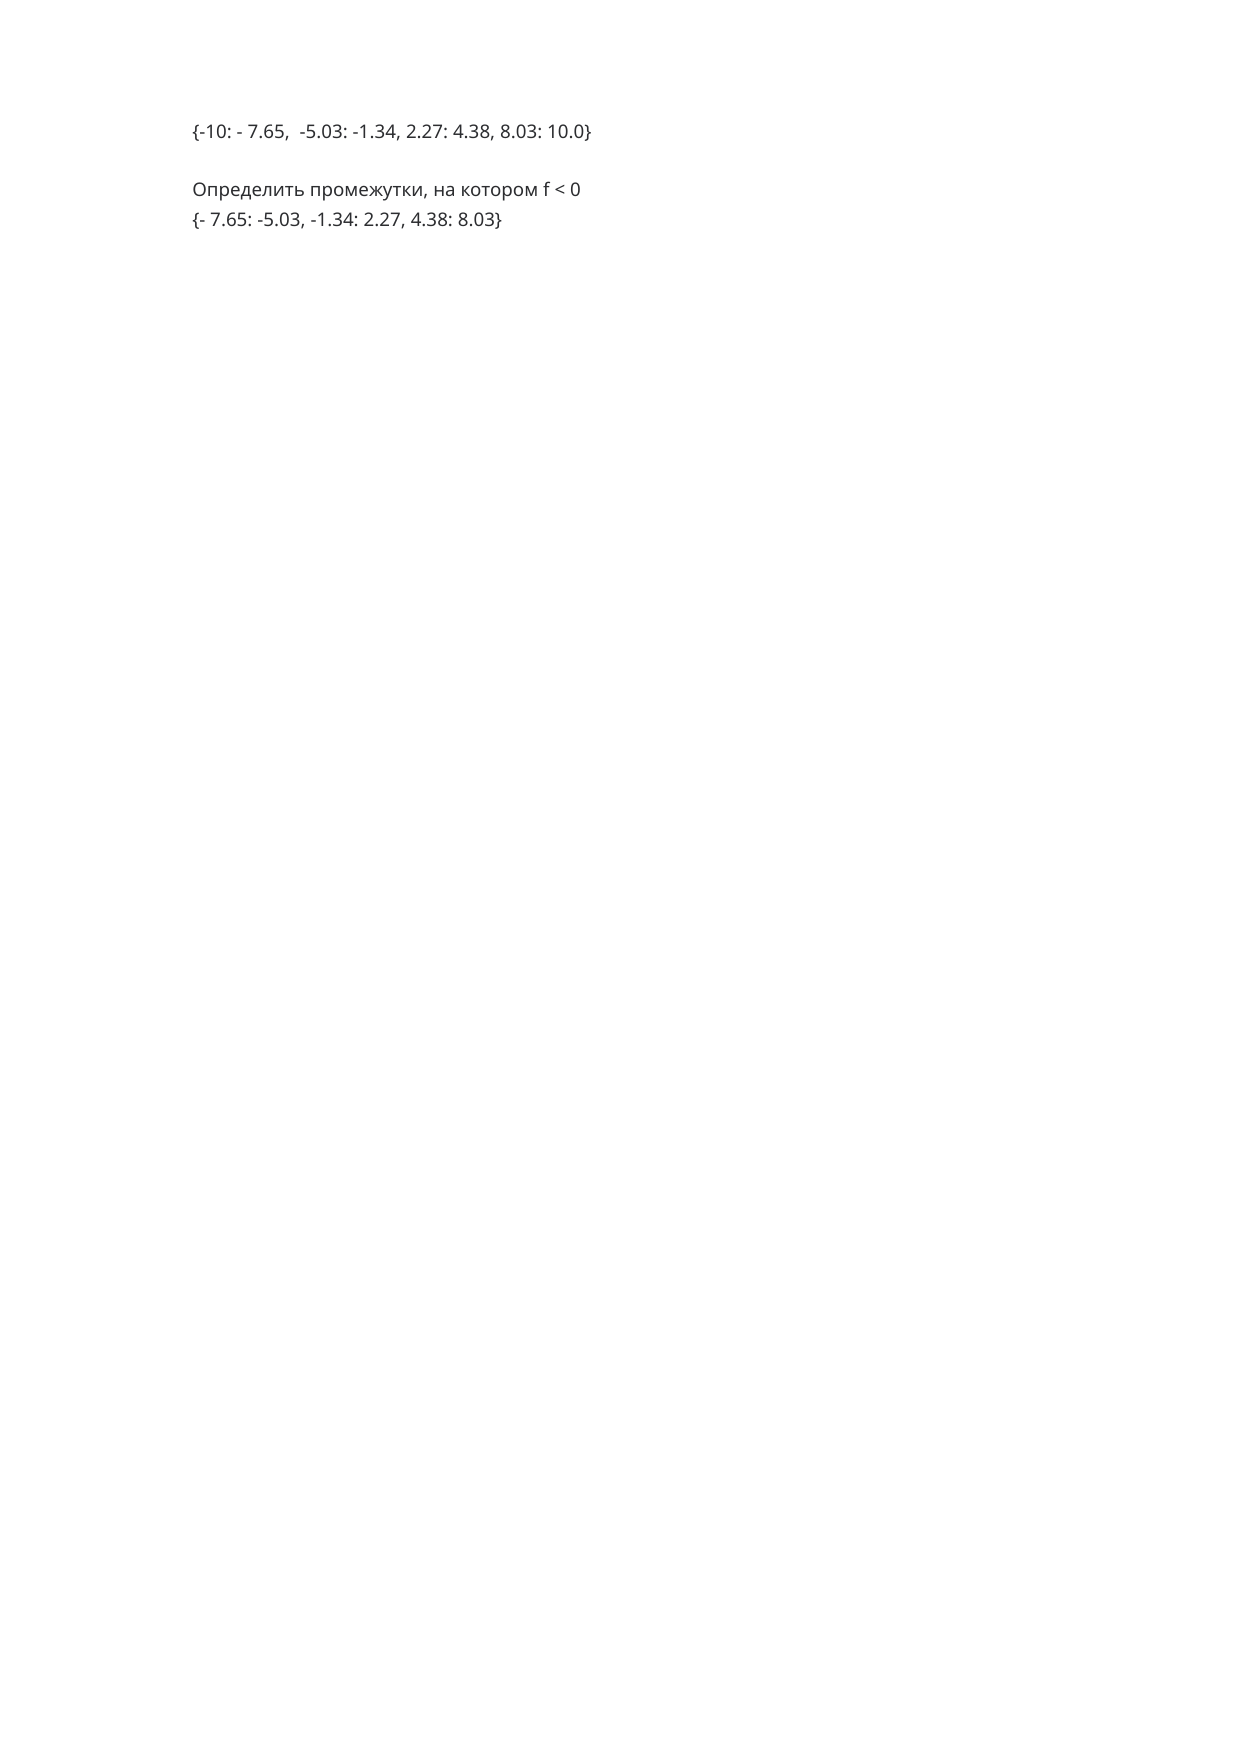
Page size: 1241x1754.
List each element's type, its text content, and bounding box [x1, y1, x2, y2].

text Определить промежутки, на котором f < 0 [118, 177, 1122, 202]
text {-10: - 7.65, -5.03: -1.34, 2.27: 4.38, 8.03: 10.0} [118, 118, 1122, 144]
text {- 7.65: -5.03, -1.34: 2.27, 4.38: 8.03} [118, 206, 1122, 231]
